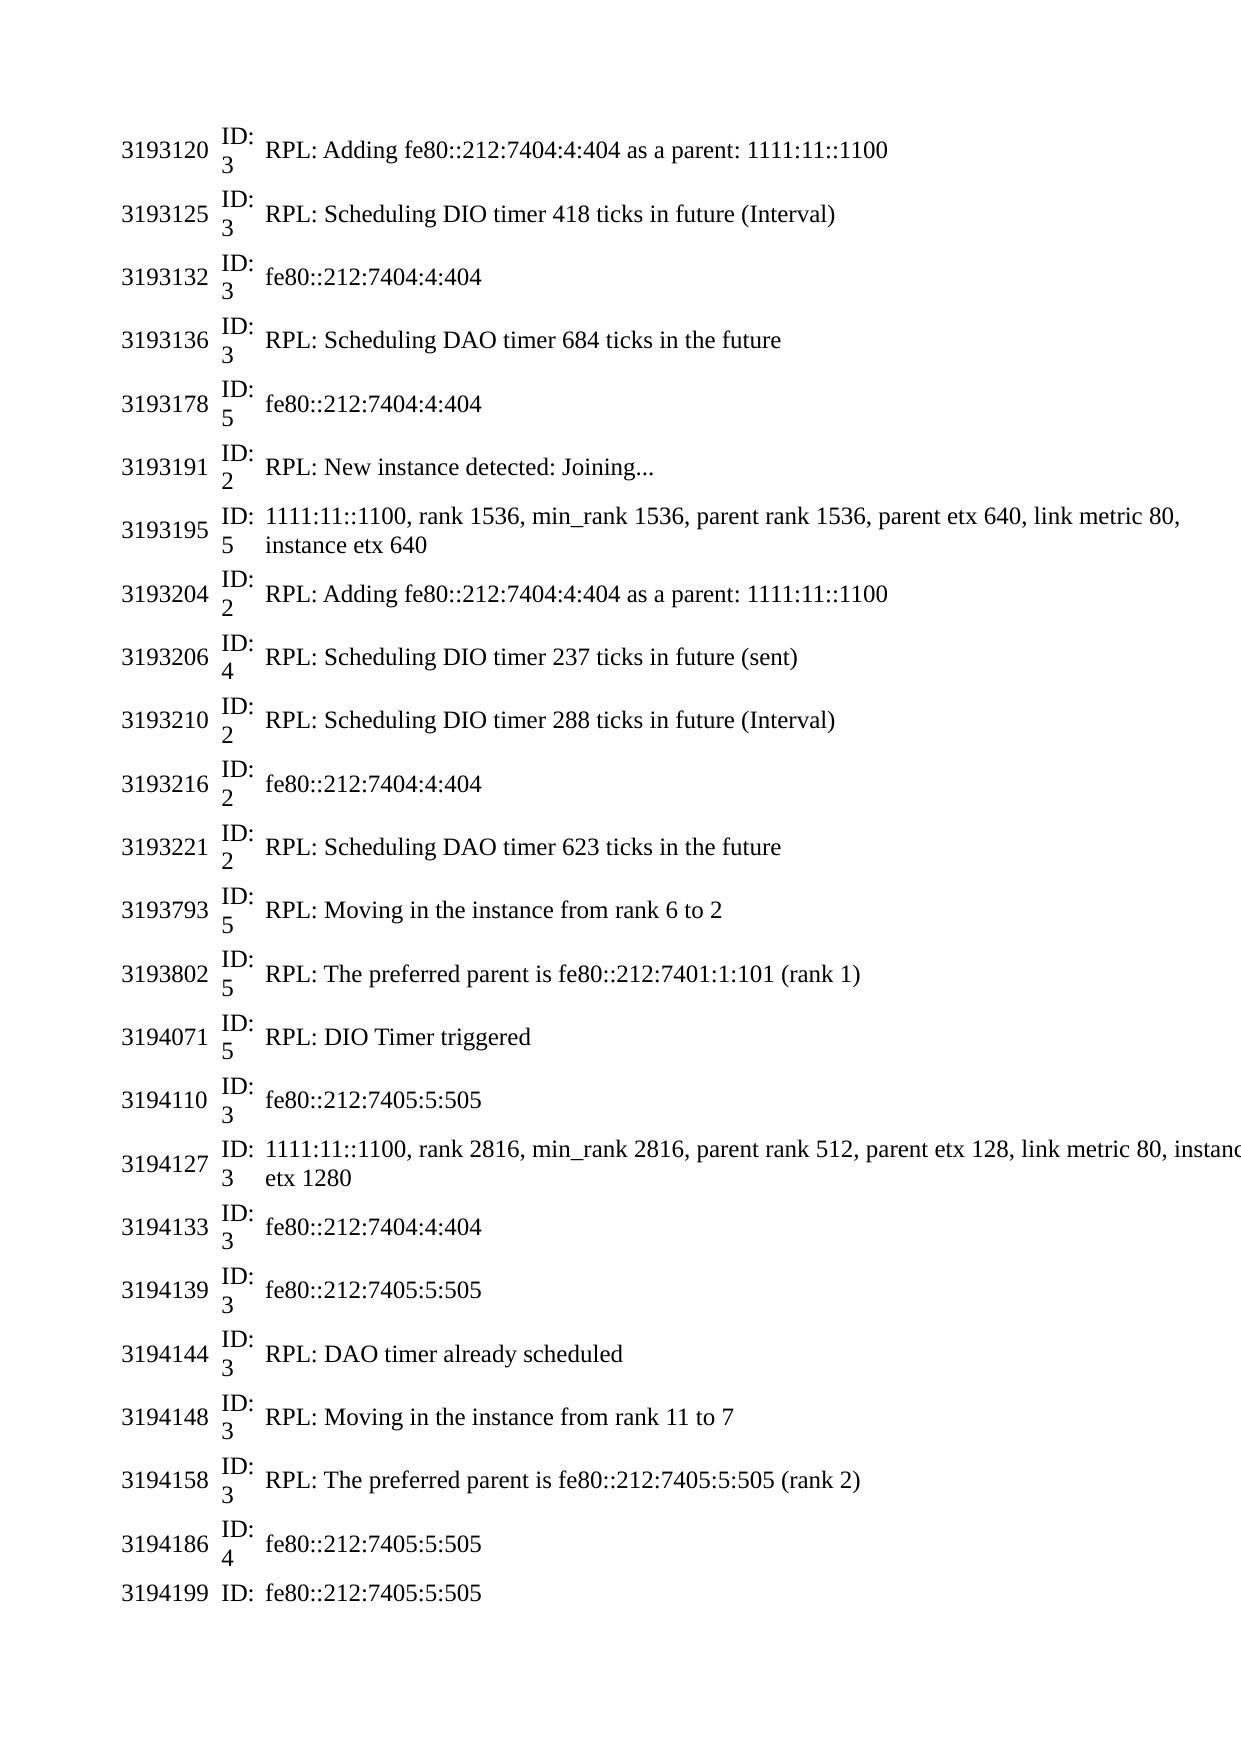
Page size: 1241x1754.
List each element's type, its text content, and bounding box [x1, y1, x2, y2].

table_cell fe80::212:7404:4:404 [262, 245, 1240, 308]
table_cell ID:2 [218, 688, 262, 751]
table_cell 3193132 [118, 245, 218, 308]
table_cell 3194071 [118, 1005, 218, 1068]
table_cell 3194186 [118, 1511, 218, 1575]
table_cell RPL: Scheduling DAO timer 684 ticks in the future [262, 308, 1240, 371]
table_cell RPL: Moving in the instance from rank 6 to 2 [262, 878, 1240, 941]
table_cell 3193210 [118, 688, 218, 751]
table_cell ID:3 [218, 1068, 262, 1131]
table_cell ID:3 [218, 1258, 262, 1321]
table_cell 3193216 [118, 751, 218, 815]
table_cell ID:2 [218, 751, 262, 815]
table_cell ID:2 [218, 435, 262, 498]
table_cell RPL: DAO timer already scheduled [262, 1321, 1240, 1385]
table_cell ID:4 [218, 1511, 262, 1575]
table_cell 3193195 [118, 498, 218, 561]
table_cell fe80::212:7404:4:404 [262, 751, 1240, 815]
table_cell 3193191 [118, 435, 218, 498]
table_cell ID:2 [218, 561, 262, 625]
table_cell 3193793 [118, 878, 218, 941]
table_cell fe80::212:7405:5:505 [262, 1511, 1240, 1575]
table_cell ID:2 [218, 815, 262, 878]
table_cell 3193120 [118, 118, 218, 181]
table_cell RPL: Scheduling DIO timer 288 ticks in future (Interval) [262, 688, 1240, 751]
table_cell 3193125 [118, 181, 218, 245]
table_cell fe80::212:7405:5:505 [262, 1068, 1240, 1131]
table_cell ID:5 [218, 878, 262, 941]
table_cell ID:3 [218, 1131, 262, 1195]
table_cell 1111:11::1100, rank 2816, min_rank 2816, parent rank 512, parent etx 128, link metric 80, instance etx 1280 [262, 1131, 1240, 1195]
table_cell ID:3 [218, 118, 262, 181]
table_cell RPL: The preferred parent is fe80::212:7401:1:101 (rank 1) [262, 941, 1240, 1005]
table_cell 3194110 [118, 1068, 218, 1131]
table_cell ID:5 [218, 371, 262, 435]
table_cell 3194127 [118, 1131, 218, 1195]
table_cell 3193802 [118, 941, 218, 1005]
table_cell 3193204 [118, 561, 218, 625]
table_cell 3193221 [118, 815, 218, 878]
table_cell 3194133 [118, 1195, 218, 1258]
table_cell 3194199 [118, 1575, 218, 1609]
table_cell ID:4 [218, 625, 262, 688]
table_cell 3194158 [118, 1448, 218, 1511]
table_cell fe80::212:7405:5:505 [262, 1258, 1240, 1321]
table_cell RPL: New instance detected: Joining... [262, 435, 1240, 498]
table_cell fe80::212:7405:5:505 [262, 1575, 1240, 1609]
table_cell ID:3 [218, 181, 262, 245]
table_cell ID:3 [218, 1385, 262, 1448]
table_cell RPL: Scheduling DIO timer 237 ticks in future (sent) [262, 625, 1240, 688]
table_cell ID: [218, 1575, 262, 1609]
table_cell ID:5 [218, 498, 262, 561]
table_cell ID:3 [218, 1448, 262, 1511]
table_cell ID:3 [218, 245, 262, 308]
table_cell 3194148 [118, 1385, 218, 1448]
table_cell fe80::212:7404:4:404 [262, 371, 1240, 435]
table_cell RPL: Moving in the instance from rank 11 to 7 [262, 1385, 1240, 1448]
table_cell 3193136 [118, 308, 218, 371]
table_cell 3194144 [118, 1321, 218, 1385]
table_cell fe80::212:7404:4:404 [262, 1195, 1240, 1258]
table_cell 1111:11::1100, rank 1536, min_rank 1536, parent rank 1536, parent etx 640, link metric 80, instance etx 640 [262, 498, 1240, 561]
table_cell 3194139 [118, 1258, 218, 1321]
table_cell ID:3 [218, 308, 262, 371]
table_cell RPL: DIO Timer triggered [262, 1005, 1240, 1068]
table_cell ID:5 [218, 941, 262, 1005]
table_cell ID:3 [218, 1321, 262, 1385]
table_cell ID:3 [218, 1195, 262, 1258]
table_cell 3193206 [118, 625, 218, 688]
table_cell ID:5 [218, 1005, 262, 1068]
table_cell RPL: Adding fe80::212:7404:4:404 as a parent: 1111:11::1100 [262, 118, 1240, 181]
table_cell 3193178 [118, 371, 218, 435]
table_cell RPL: The preferred parent is fe80::212:7405:5:505 (rank 2) [262, 1448, 1240, 1511]
table_cell RPL: Scheduling DIO timer 418 ticks in future (Interval) [262, 181, 1240, 245]
table_cell RPL: Adding fe80::212:7404:4:404 as a parent: 1111:11::1100 [262, 561, 1240, 625]
table_cell RPL: Scheduling DAO timer 623 ticks in the future [262, 815, 1240, 878]
